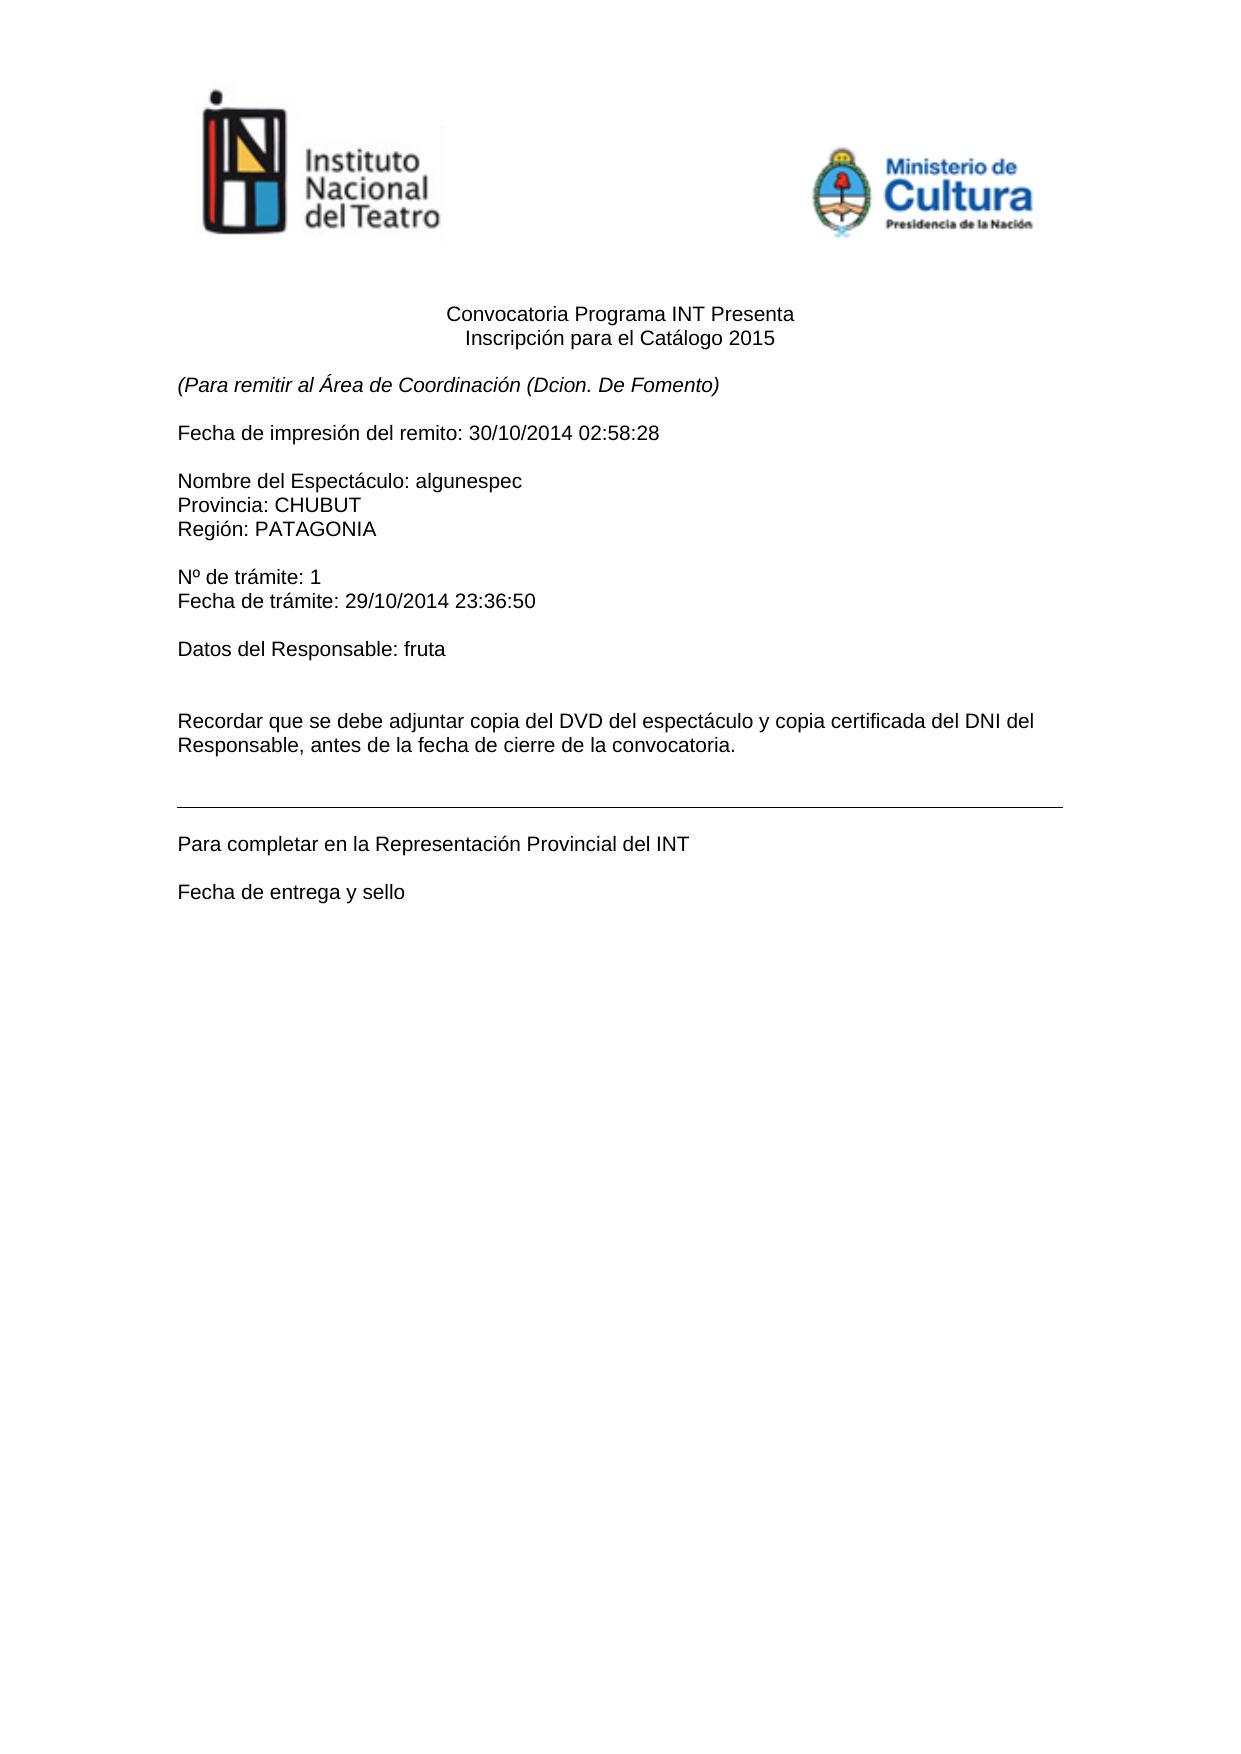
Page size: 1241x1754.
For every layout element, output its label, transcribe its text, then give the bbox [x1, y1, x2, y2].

text Fecha de trámite: 29/10/2014 23:36:50 [177, 589, 1063, 613]
text Fecha de impresión del remito: 30/10/2014 02:58:28 [177, 421, 1063, 445]
picture [798, 141, 1048, 242]
text Inscripción para el Catálogo 2015 [177, 325, 1063, 349]
text Nº de trámite: 1 [177, 565, 1063, 589]
text (Para remitir al Área de Coordinación (Dcion. De Fomento) [177, 373, 1063, 397]
text Recordar que se debe adjuntar copia del DVD del espectáculo y copia certificada del DNI del Responsable, antes de la fecha de cierre de la convocatoria. [177, 709, 1063, 757]
text Para completar en la Representación Provincial del INT [177, 832, 1063, 856]
text Nombre del Espectáculo: algunespec [177, 469, 1063, 493]
text Fecha de entrega y sello [177, 880, 1063, 904]
text Región: PATAGONIA [177, 517, 1063, 541]
text Datos del Responsable: fruta [177, 637, 1063, 661]
text Provincia: CHUBUT [177, 493, 1063, 517]
picture [192, 81, 519, 242]
text Convocatoria Programa INT Presenta [177, 301, 1063, 325]
